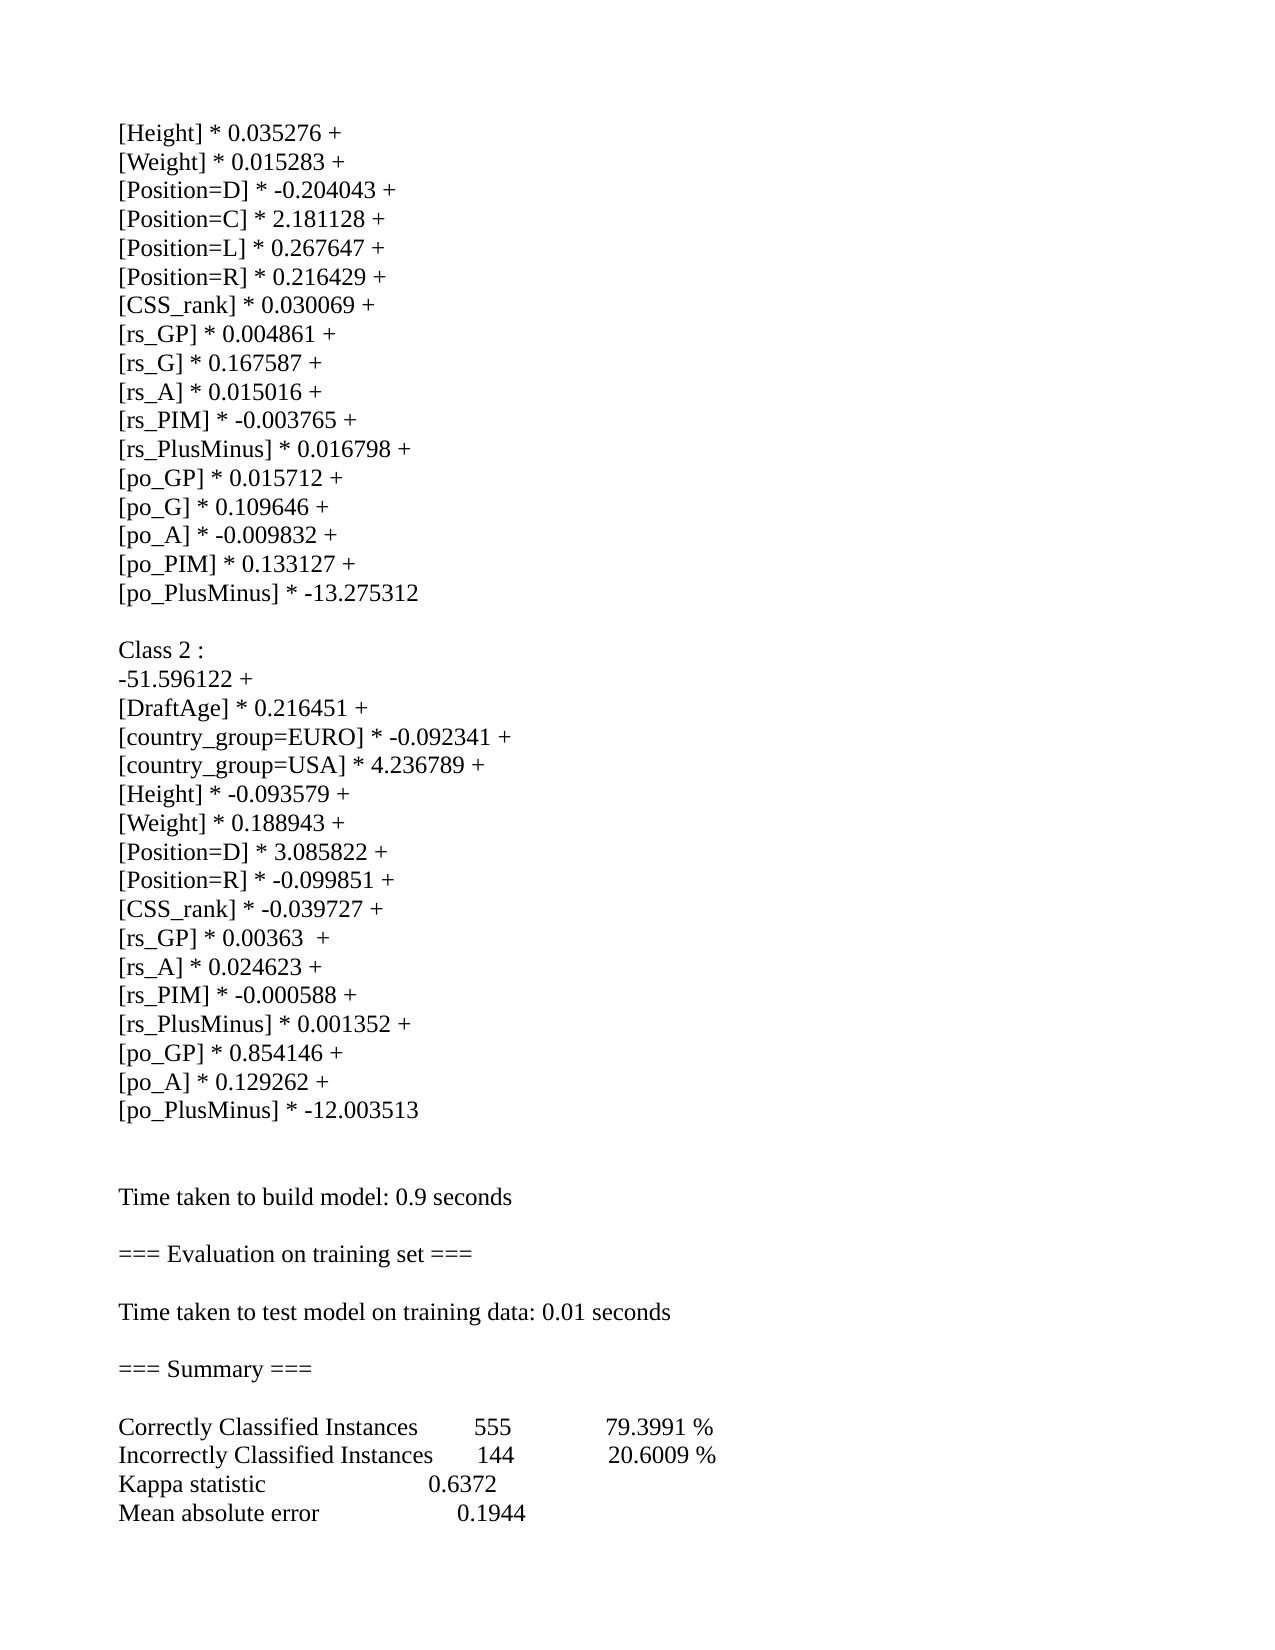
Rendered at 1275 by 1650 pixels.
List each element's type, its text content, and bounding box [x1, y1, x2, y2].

text [po_G] * 0.109646 + [118, 492, 1157, 521]
text [Position=D] * 3.085822 + [118, 837, 1157, 866]
text [country_group=USA] * 4.236789 + [118, 751, 1157, 779]
text [rs_A] * 0.015016 + [118, 377, 1157, 406]
text [Weight] * 0.188943 + [118, 808, 1157, 837]
text [po_PlusMinus] * -13.275312 [118, 578, 1157, 607]
text [Position=L] * 0.267647 + [118, 233, 1157, 262]
text [Height] * -0.093579 + [118, 779, 1157, 808]
text Mean absolute error 0.1944 [118, 1498, 1157, 1527]
text [rs_GP] * 0.00363 + [118, 923, 1157, 952]
text [CSS_rank] * -0.039727 + [118, 894, 1157, 923]
text [Position=D] * -0.204043 + [118, 176, 1157, 204]
text [Weight] * 0.015283 + [118, 147, 1157, 176]
text Correctly Classified Instances 555 79.3991 % [118, 1412, 1157, 1441]
text [po_A] * -0.009832 + [118, 521, 1157, 549]
text [po_GP] * 0.015712 + [118, 463, 1157, 492]
text Time taken to test model on training data: 0.01 seconds [118, 1297, 1157, 1326]
text [Position=R] * 0.216429 + [118, 262, 1157, 291]
text [Position=C] * 2.181128 + [118, 204, 1157, 233]
text [po_A] * 0.129262 + [118, 1067, 1157, 1096]
text [rs_G] * 0.167587 + [118, 348, 1157, 377]
text Time taken to build model: 0.9 seconds [118, 1182, 1157, 1211]
text [po_PlusMinus] * -12.003513 [118, 1096, 1157, 1124]
text Incorrectly Classified Instances 144 20.6009 % [118, 1441, 1157, 1469]
text [country_group=EURO] * -0.092341 + [118, 722, 1157, 751]
text === Evaluation on training set === [118, 1239, 1157, 1268]
text [rs_PIM] * -0.003765 + [118, 406, 1157, 434]
text [rs_PIM] * -0.000588 + [118, 981, 1157, 1009]
text [CSS_rank] * 0.030069 + [118, 291, 1157, 319]
text Class 2 : [118, 636, 1157, 664]
text Kappa statistic 0.6372 [118, 1469, 1157, 1498]
text [rs_GP] * 0.004861 + [118, 319, 1157, 348]
text [rs_A] * 0.024623 + [118, 952, 1157, 981]
text [Position=R] * -0.099851 + [118, 866, 1157, 894]
text === Summary === [118, 1354, 1157, 1383]
text [rs_PlusMinus] * 0.016798 + [118, 434, 1157, 463]
text [Height] * 0.035276 + [118, 118, 1157, 147]
text -51.596122 + [118, 664, 1157, 693]
text [rs_PlusMinus] * 0.001352 + [118, 1009, 1157, 1038]
text [po_GP] * 0.854146 + [118, 1038, 1157, 1067]
text [DraftAge] * 0.216451 + [118, 693, 1157, 722]
text [po_PIM] * 0.133127 + [118, 549, 1157, 578]
